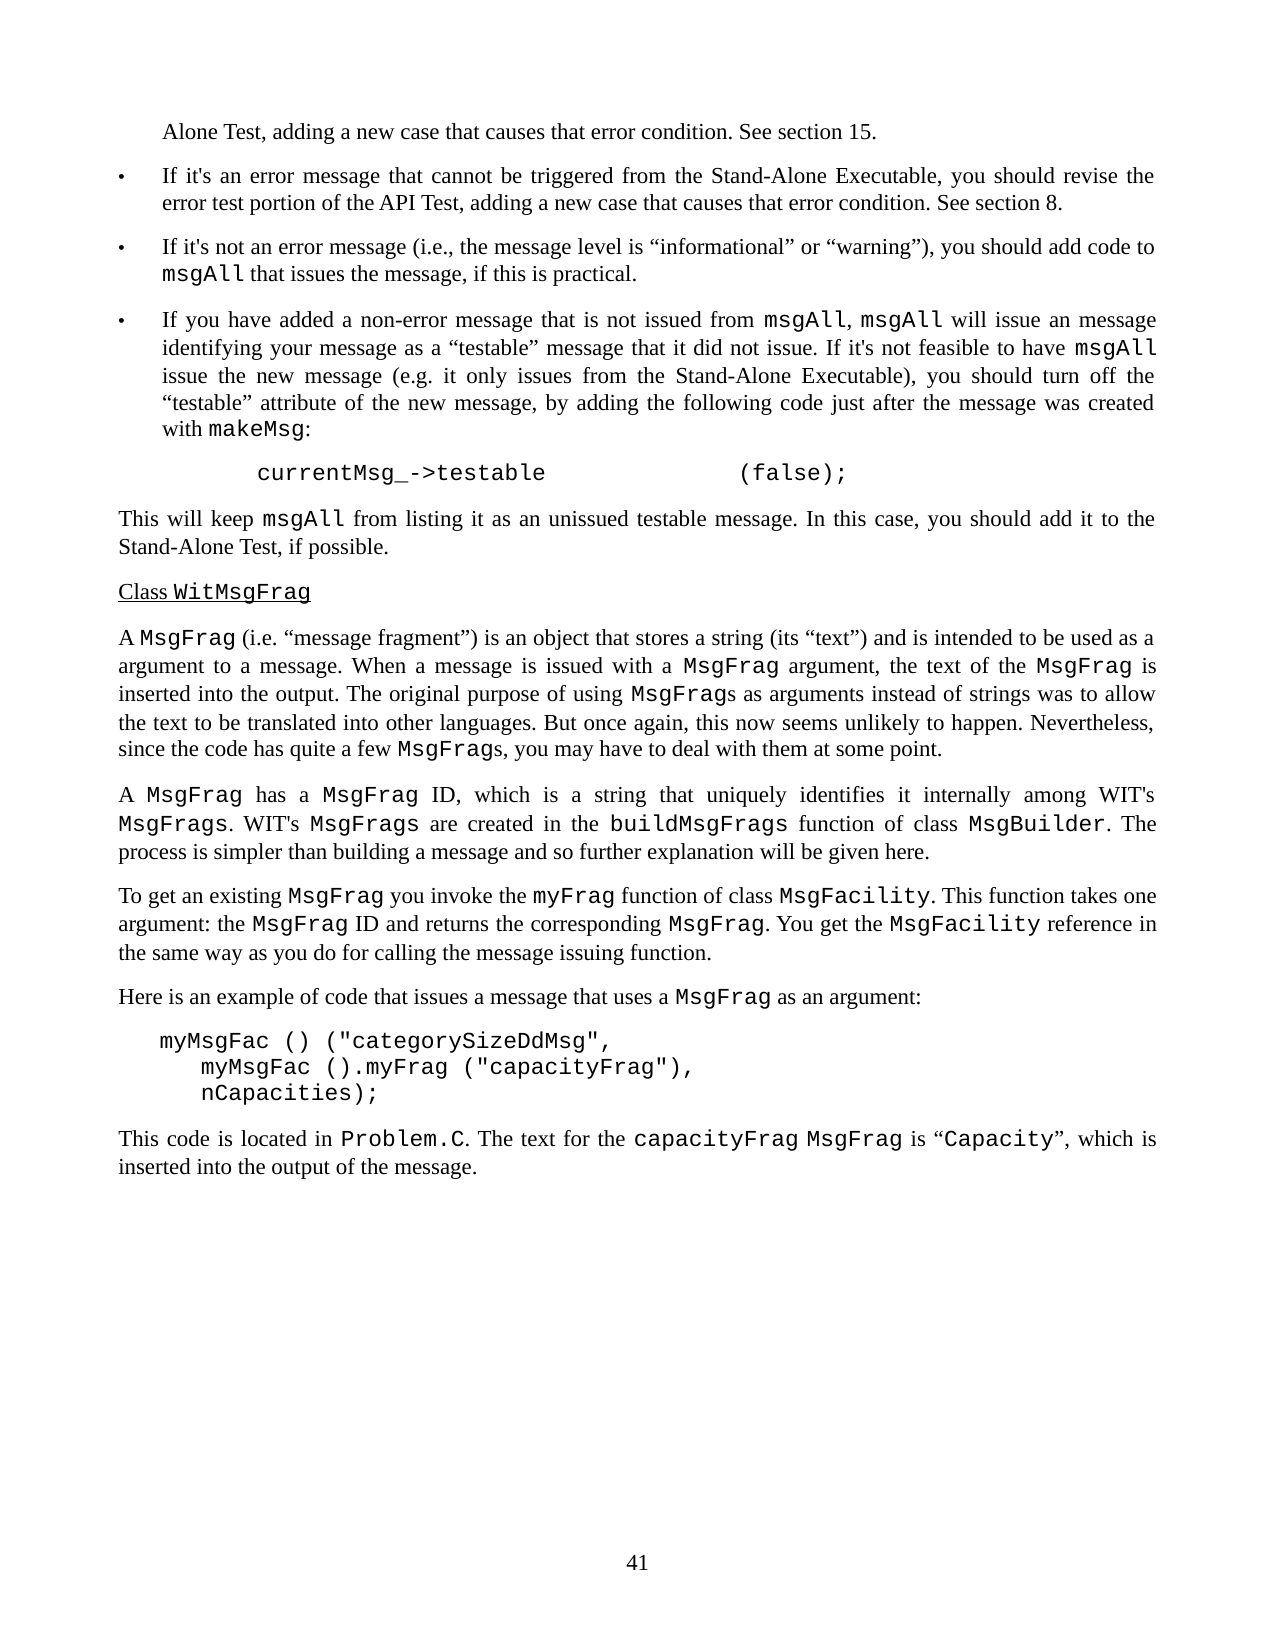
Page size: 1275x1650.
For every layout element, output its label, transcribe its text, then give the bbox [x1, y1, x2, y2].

list Alone Test, adding a new case that causes that error condition. See section 15. [118, 118, 1157, 144]
list If you have added a non-error message that is not issued from msgAll, msgAll will issue an message identifying your message as a “testable” message that it did not issue. If it's not feasible to have msgAll issue the new message (e.g. it only issues from the Stand-Alone Executable), you should turn off the “testable” attribute of the new message, by adding the following code just after the message was created with makeMsg: [118, 306, 1157, 443]
list If it's not an error message (i.e., the message level is “informational” or “warning”), you should add code to msgAll that issues the message, if this is practical. [118, 233, 1157, 288]
text A MsgFrag (i.e. “message fragment”) is an object that stores a string (its “text”) and is intended to be used as a argument to a message. When a message is issued with a MsgFrag argument, the text of the MsgFrag is inserted into the output. The original purpose of using MsgFrags as arguments instead of strings was to allow the text to be translated into other languages. But once again, this now seems unlikely to happen. Nevertheless, since the code has quite a few MsgFrags, you may have to deal with them at some point. [118, 624, 1157, 763]
text Here is an example of code that issues a message that uses a MsgFrag as an argument: [118, 983, 1157, 1011]
text This code is located in Problem.C. The text for the capacityFrag MsgFrag is “Capacity”, which is inserted into the output of the message. [118, 1125, 1157, 1180]
text This will keep msgAll from listing it as an unissued testable message. In this case, you should add it to the Stand-Alone Test, if possible. [118, 505, 1157, 560]
list If it's an error message that cannot be triggered from the Stand-Alone Executable, you should revise the error test portion of the API Test, adding a new case that causes that error condition. See section 8. [118, 162, 1157, 215]
text myMsgFac () ("categorySizeDdMsg", [118, 1029, 1157, 1055]
text currentMsg_->testable (false); [118, 461, 1157, 487]
text myMsgFac ().myFrag ("capacityFrag"), [118, 1055, 1157, 1081]
text To get an existing MsgFrag you invoke the myFrag function of class MsgFacility. This function takes one argument: the MsgFrag ID and returns the corresponding MsgFrag. You get the MsgFacility reference in the same way as you do for calling the message issuing function. [118, 882, 1157, 965]
text nCapacities); [118, 1081, 1157, 1107]
text Class WitMsgFrag [118, 578, 1157, 606]
text A MsgFrag has a MsgFrag ID, which is a string that uniquely identifies it internally among WIT's MsgFrags. WIT's MsgFrags are created in the buildMsgFrags function of class MsgBuilder. The process is simpler than building a message and so further explanation will be given here. [118, 781, 1157, 864]
